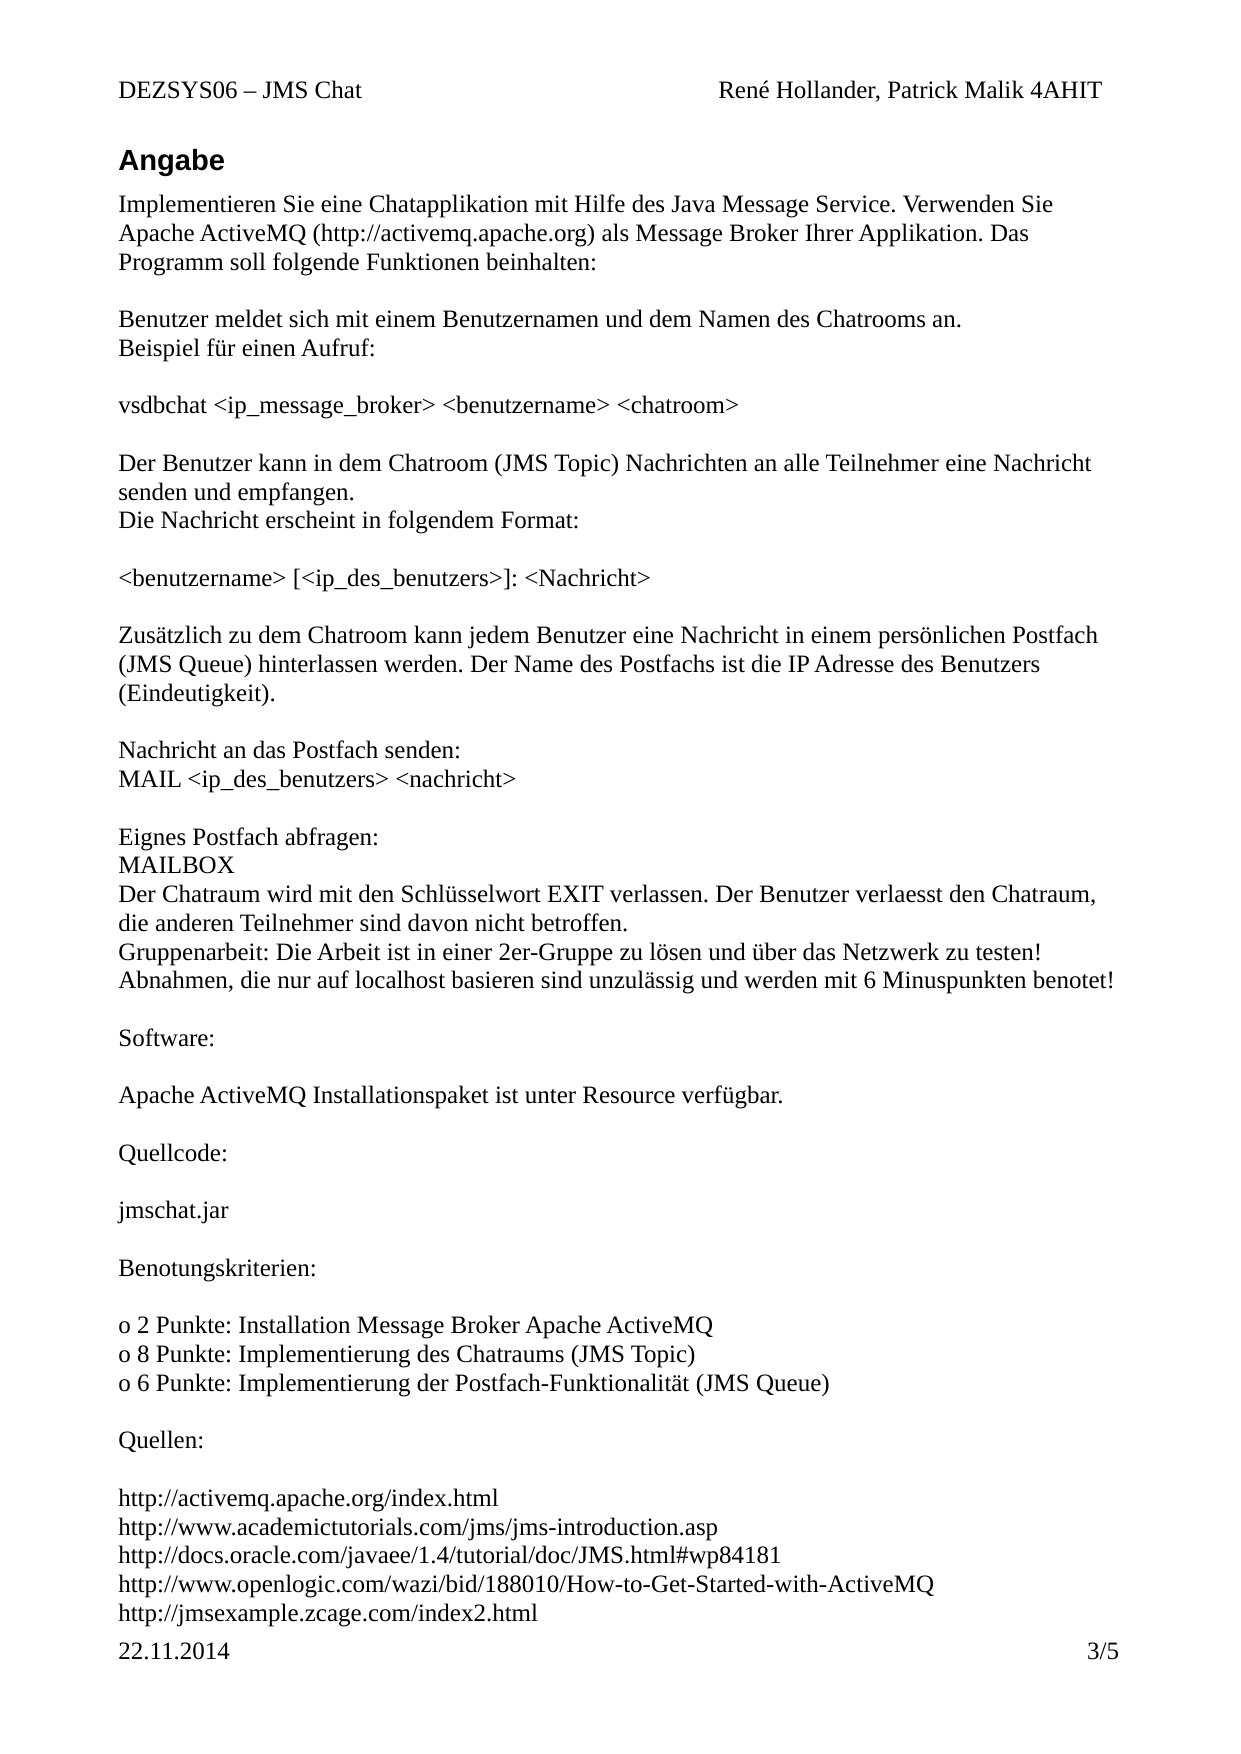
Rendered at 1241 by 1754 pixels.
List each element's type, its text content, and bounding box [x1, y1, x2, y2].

text Nachricht an das Postfach senden: [118, 735, 1122, 764]
text vsdbchat <ip_message_broker> <benutzername> <chatroom> [118, 390, 1122, 419]
text Gruppenarbeit: Die Arbeit ist in einer 2er-Gruppe zu lösen und über das Netzwerk zu testen! Abnahmen, die nur auf localhost basieren sind unzulässig und werden mit 6 Minuspunkten benotet! [118, 937, 1122, 994]
text http://www.academictutorials.com/jms/jms-introduction.asp [118, 1512, 1122, 1540]
text jmschat.jar [118, 1195, 1122, 1224]
text Beispiel für einen Aufruf: [118, 333, 1122, 362]
text Zusätzlich zu dem Chatroom kann jedem Benutzer eine Nachricht in einem persönlichen Postfach (JMS Queue) hinterlassen werden. Der Name des Postfachs ist die IP Adresse des Benutzers (Eindeutigkeit). [118, 620, 1122, 707]
text Quellen: [118, 1425, 1122, 1454]
text http://jmsexample.zcage.com/index2.html [118, 1598, 1122, 1627]
text Der Benutzer kann in dem Chatroom (JMS Topic) Nachrichten an alle Teilnehmer eine Nachricht senden und empfangen. [118, 448, 1122, 505]
text Implementieren Sie eine Chatapplikation mit Hilfe des Java Message Service. Verwenden Sie Apache ActiveMQ (http://activemq.apache.org) als Message Broker Ihrer Applikation. Das Programm soll folgende Funktionen beinhalten: [118, 189, 1122, 275]
text MAILBOX [118, 850, 1122, 879]
text o 8 Punkte: Implementierung des Chatraums (JMS Topic) [118, 1339, 1122, 1368]
text http://www.openlogic.com/wazi/bid/188010/How-to-Get-Started-with-ActiveMQ [118, 1569, 1122, 1598]
text Der Chatraum wird mit den Schlüsselwort EXIT verlassen. Der Benutzer verlaesst den Chatraum, die anderen Teilnehmer sind davon nicht betroffen. [118, 879, 1122, 937]
text o 6 Punkte: Implementierung der Postfach-Funktionalität (JMS Queue) [118, 1368, 1122, 1397]
text Eignes Postfach abfragen: [118, 822, 1122, 850]
text o 2 Punkte: Installation Message Broker Apache ActiveMQ [118, 1310, 1122, 1339]
text Software: [118, 1023, 1122, 1052]
text <benutzername> [<ip_des_benutzers>]: <Nachricht> [118, 563, 1122, 592]
text Benutzer meldet sich mit einem Benutzernamen und dem Namen des Chatrooms an. [118, 304, 1122, 333]
subtitle Angabe [118, 143, 1122, 177]
text Benotungskriterien: [118, 1253, 1122, 1282]
text Die Nachricht erscheint in folgendem Format: [118, 505, 1122, 534]
text http://activemq.apache.org/index.html [118, 1483, 1122, 1512]
text Apache ActiveMQ Installationspaket ist unter Resource verfügbar. [118, 1080, 1122, 1109]
text Quellcode: [118, 1138, 1122, 1167]
text MAIL <ip_des_benutzers> <nachricht> [118, 764, 1122, 793]
text http://docs.oracle.com/javaee/1.4/tutorial/doc/JMS.html#wp84181 [118, 1540, 1122, 1569]
